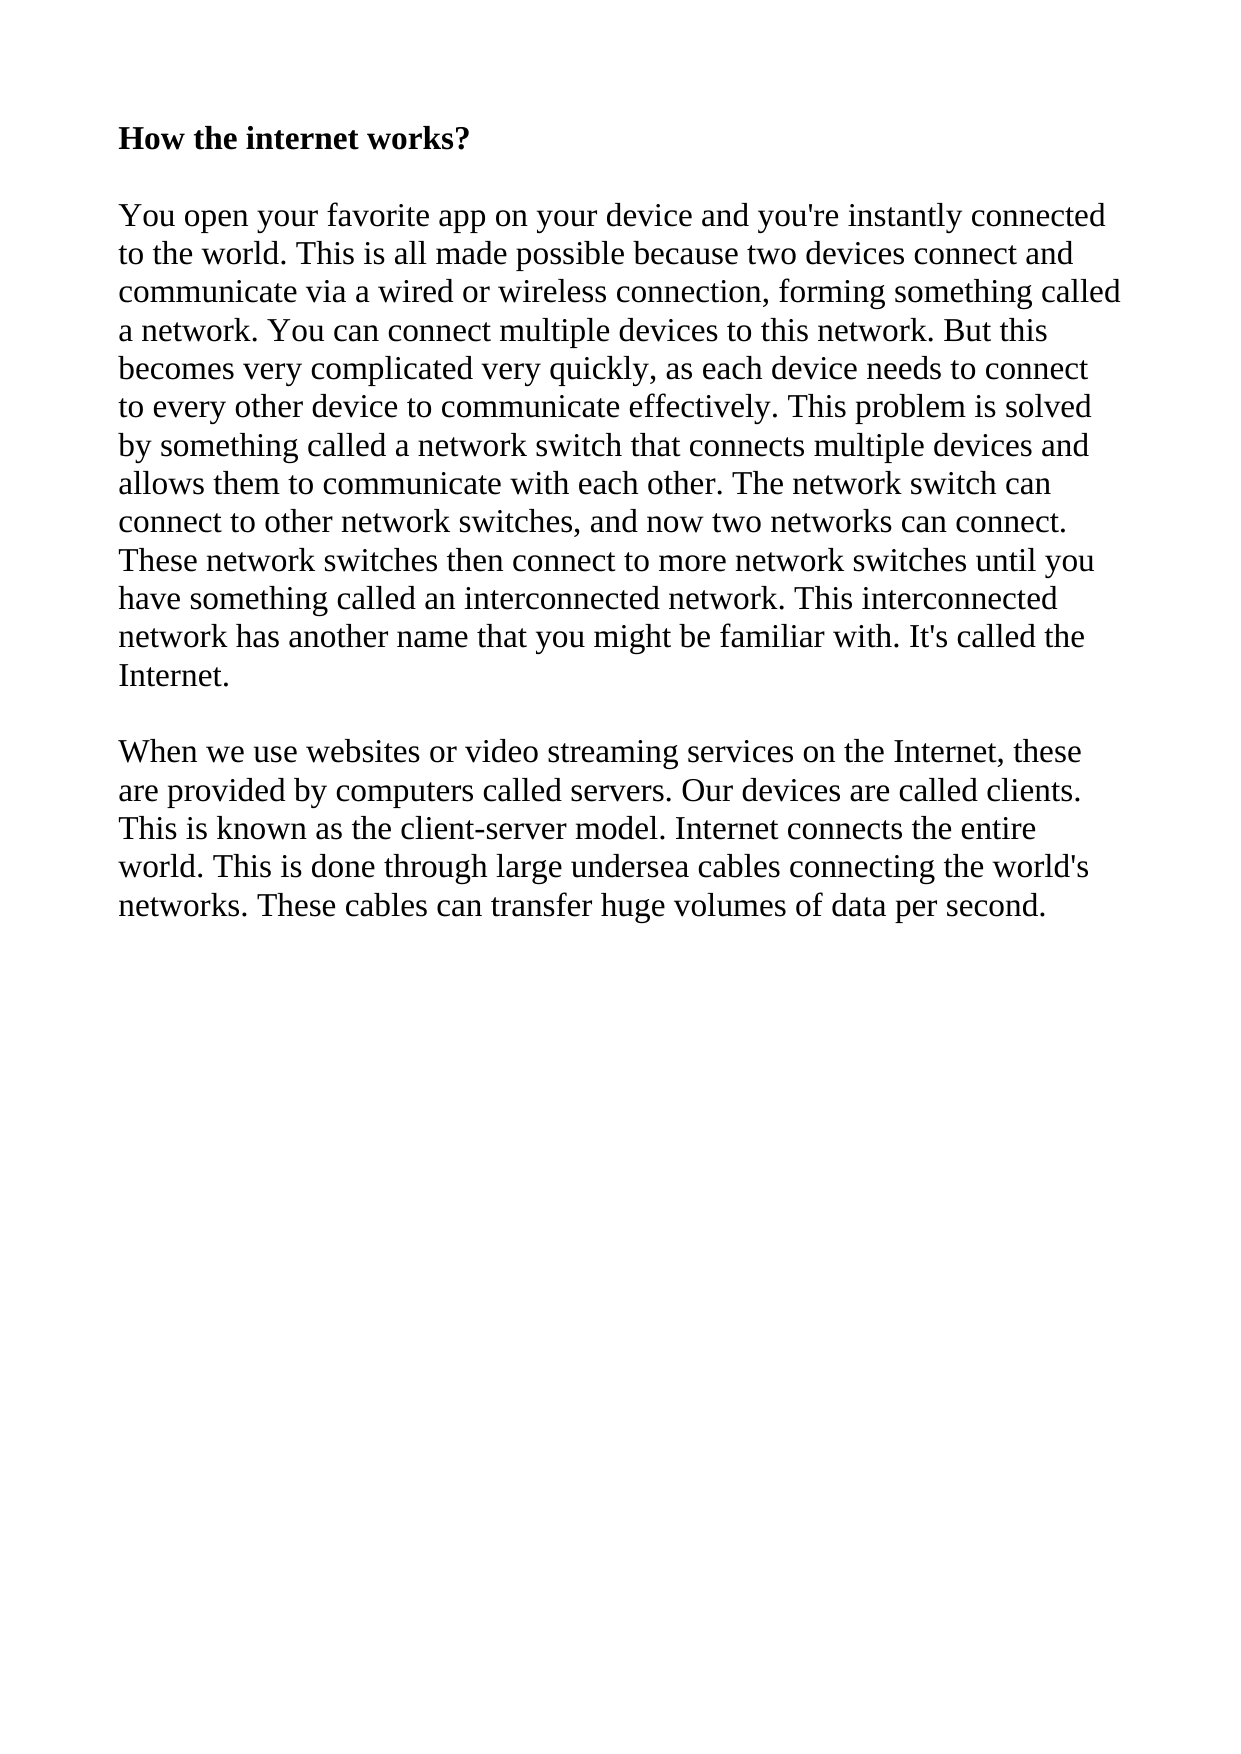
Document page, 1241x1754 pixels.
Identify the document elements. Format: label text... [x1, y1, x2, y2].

text You open your favorite app on your device and you're instantly connected to the world. This is all made possible because two devices connect and communicate via a wired or wireless connection, forming something called a network. You can connect multiple devices to this network. But this becomes very complicated very quickly, as each device needs to connect to every other device to communicate effectively. This problem is solved by something called a network switch that connects multiple devices and allows them to communicate with each other. The network switch can connect to other network switches, and now two networks can connect. [118, 195, 1122, 540]
text These network switches then connect to more network switches until you have something called an interconnected network. This interconnected network has another name that you might be familiar with. It's called the Internet. [118, 540, 1122, 693]
text How the internet works? [118, 118, 1122, 156]
text When we use websites or video streaming services on the Internet, these are provided by computers called servers. Our devices are called clients. This is known as the client-server model. Internet connects the entire world. This is done through large undersea cables connecting the world's networks. These cables can transfer huge volumes of data per second. [118, 731, 1122, 923]
